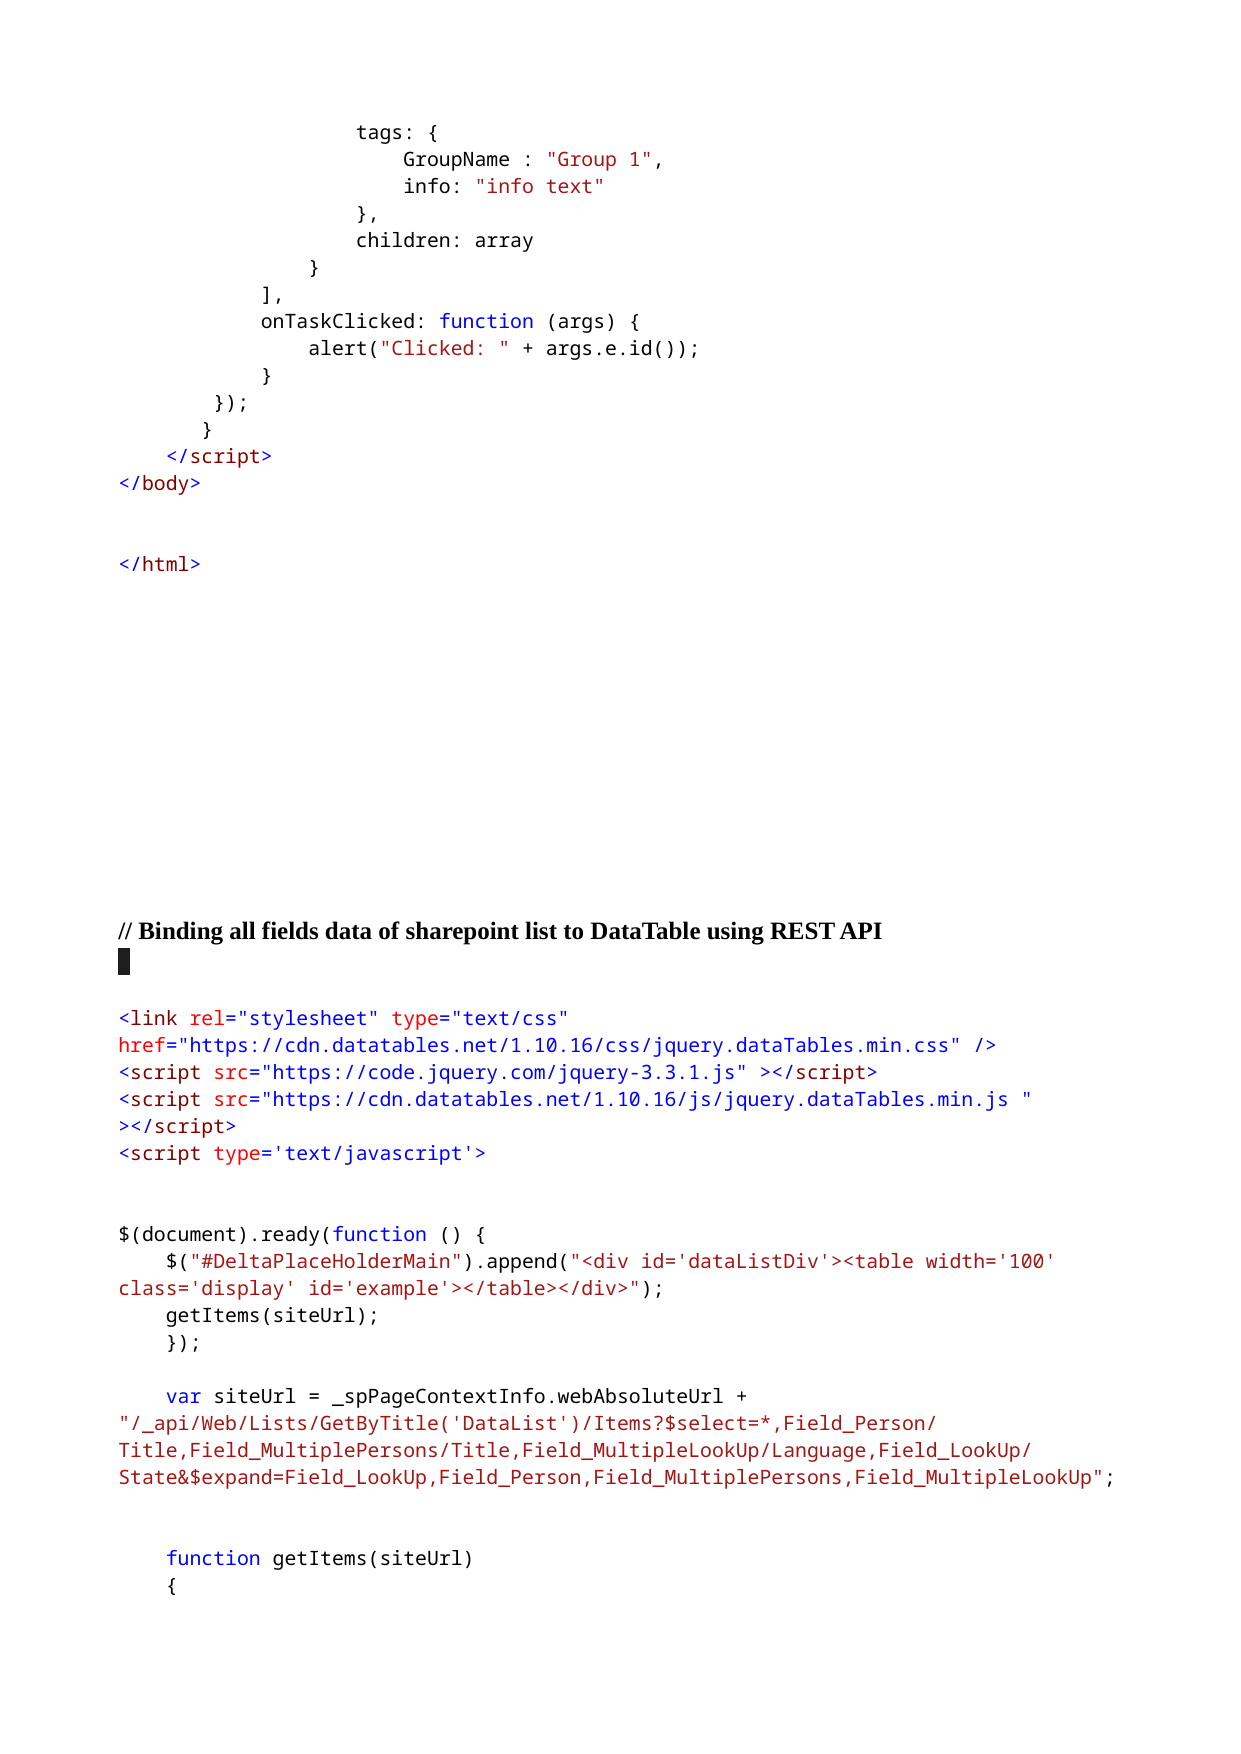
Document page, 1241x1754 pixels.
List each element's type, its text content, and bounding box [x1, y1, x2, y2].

text // Binding all fields data of sharepoint list to DataTable using REST API [118, 916, 1122, 945]
text <link rel="stylesheet" type="text/css" href="https://cdn.datatables.net/1.10.16/css/jquery.dataTables.min.css" /> [118, 1004, 1122, 1058]
text $(document).ready(function () { [118, 1220, 1122, 1247]
text onTaskClicked: function (args) { [118, 307, 1122, 334]
text { [118, 1571, 1122, 1598]
text GroupName : "Group 1", [118, 145, 1122, 172]
text </script> [118, 442, 1122, 469]
text children: array [118, 226, 1122, 253]
text }, [118, 199, 1122, 226]
text } [118, 253, 1122, 280]
text }); [118, 1328, 1122, 1355]
text getItems(siteUrl); [118, 1301, 1122, 1328]
text tags: { [118, 118, 1122, 145]
text }); [118, 388, 1122, 415]
text <script type='text/javascript'> [118, 1139, 1122, 1166]
text </html> [118, 550, 1122, 577]
text </body> [118, 469, 1122, 496]
text <script src="https://cdn.datatables.net/1.10.16/js/jquery.dataTables.min.js " ></script> [118, 1085, 1122, 1139]
text $("#DeltaPlaceHolderMain").append("<div id='dataListDiv'><table width='100' class='display' id='example'></table></div>"); [118, 1247, 1122, 1301]
text <script src="https://code.jquery.com/jquery-3.3.1.js" ></script> [118, 1058, 1122, 1085]
text } [118, 361, 1122, 388]
text var siteUrl = _spPageContextInfo.webAbsoluteUrl + "/_api/Web/Lists/GetByTitle('DataList')/Items?$select=*,Field_Person/Title,Field_MultiplePersons/Title,Field_MultipleLookUp/Language,Field_LookUp/State&$expand=Field_LookUp,Field_Person,Field_MultiplePersons,Field_MultipleLookUp"; [118, 1382, 1122, 1490]
text alert("Clicked: " + args.e.id()); [118, 334, 1122, 361]
text ], [118, 280, 1122, 307]
text } [118, 415, 1122, 442]
text function getItems(siteUrl) [118, 1544, 1122, 1571]
text info: "info text" [118, 172, 1122, 199]
